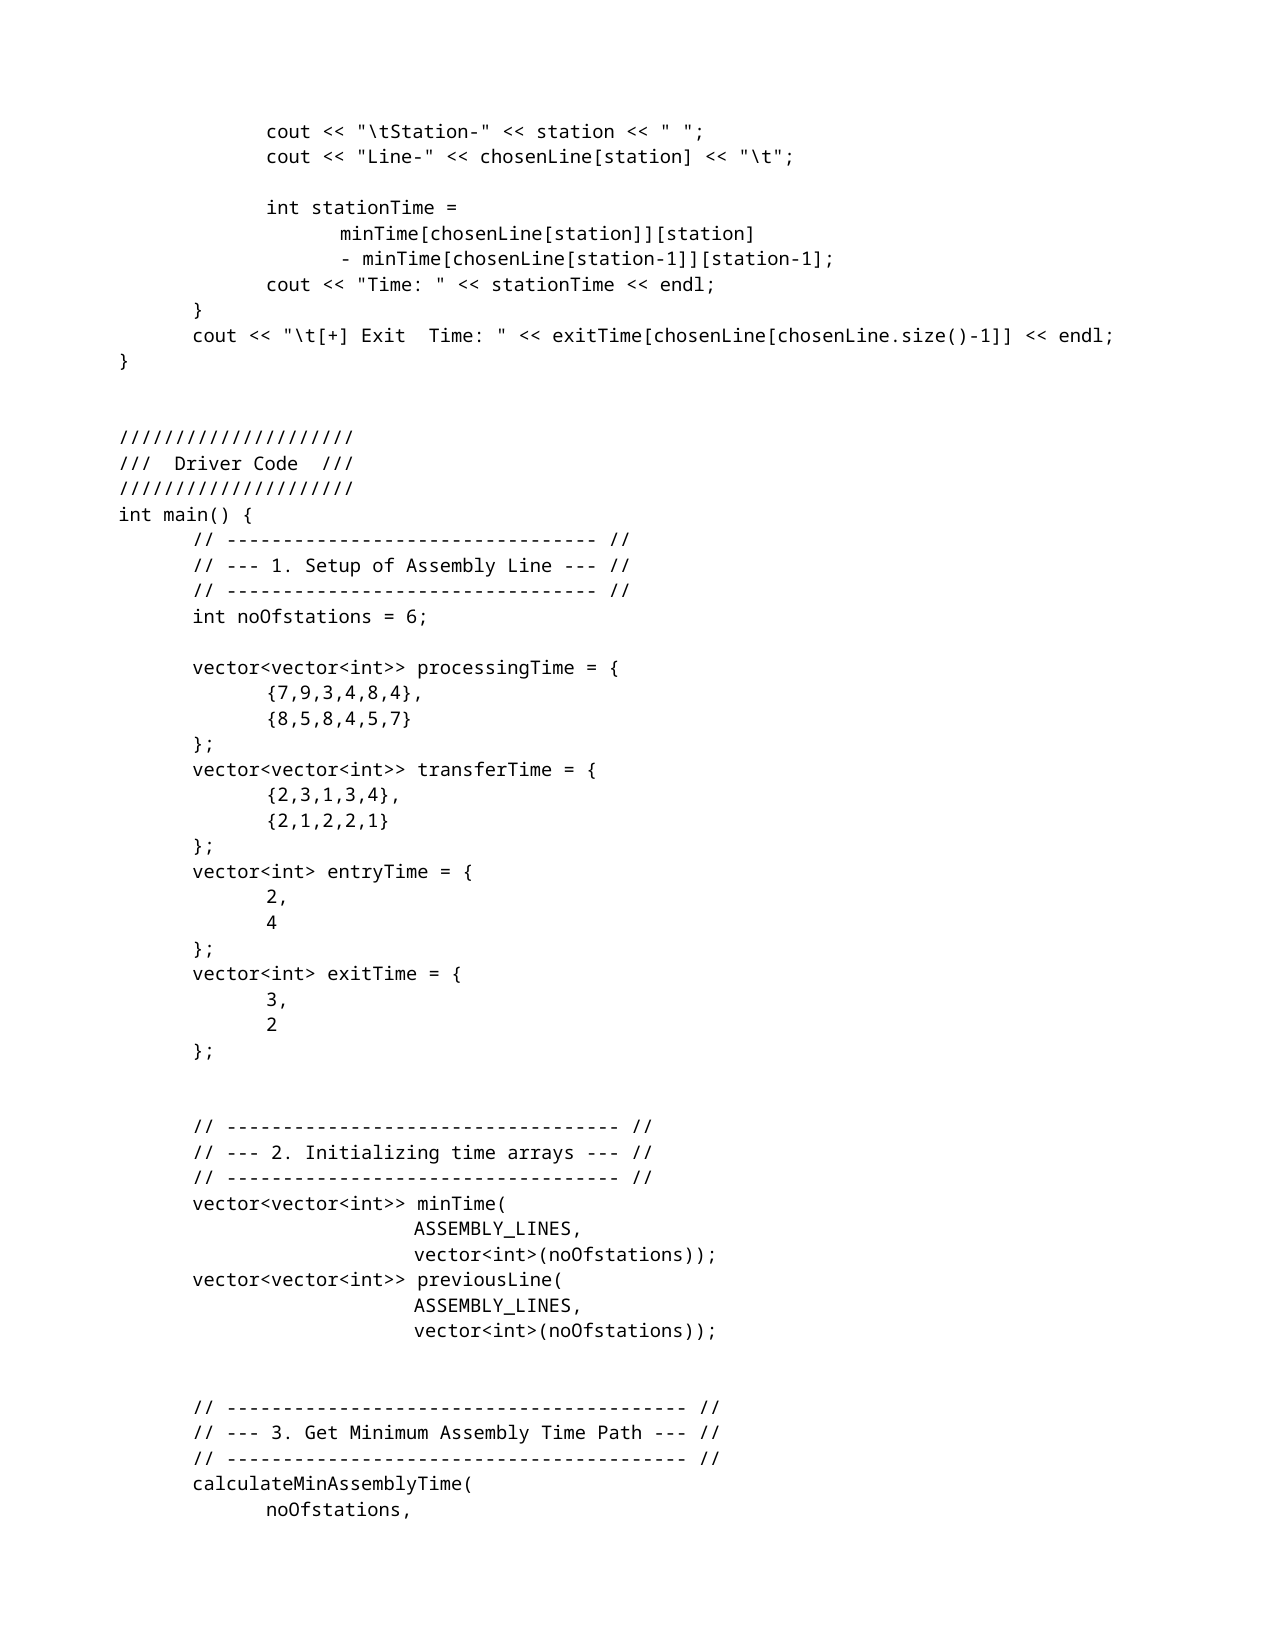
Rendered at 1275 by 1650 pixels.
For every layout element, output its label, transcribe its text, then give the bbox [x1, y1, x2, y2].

text vector<int>(noOfstations)); [118, 1318, 1157, 1343]
text - minTime[chosenLine[station-1]][station-1]; [118, 246, 1157, 271]
text /// Driver Code /// [118, 450, 1157, 475]
text // --- 3. Get Minimum Assembly Time Path --- // [118, 1420, 1157, 1445]
text cout << "\t[+] Exit Time: " << exitTime[chosenLine[chosenLine.size()-1]] << endl; [118, 322, 1157, 348]
text ASSEMBLY_LINES, [118, 1292, 1157, 1318]
text } [118, 348, 1157, 373]
text vector<vector<int>> processingTime = { [118, 654, 1157, 679]
text minTime[chosenLine[station]][station] [118, 220, 1157, 246]
text 2, [118, 884, 1157, 909]
text // --------------------------------- // [118, 577, 1157, 603]
text 2 [118, 1011, 1157, 1037]
text {2,1,2,2,1} [118, 807, 1157, 833]
text {7,9,3,4,8,4}, [118, 679, 1157, 705]
text {2,3,1,3,4}, [118, 782, 1157, 807]
text } [118, 297, 1157, 322]
text 3, [118, 986, 1157, 1011]
text // ----------------------------------- // [118, 1164, 1157, 1190]
text // --- 1. Setup of Assembly Line --- // [118, 552, 1157, 577]
text // ----------------------------------- // [118, 1113, 1157, 1139]
text // ----------------------------------------- // [118, 1394, 1157, 1420]
text {8,5,8,4,5,7} [118, 705, 1157, 731]
text // --------------------------------- // [118, 526, 1157, 552]
text int stationTime = [118, 195, 1157, 220]
text int main() { [118, 501, 1157, 526]
text ASSEMBLY_LINES, [118, 1216, 1157, 1241]
text // ----------------------------------------- // [118, 1445, 1157, 1471]
text vector<int> entryTime = { [118, 858, 1157, 884]
text vector<vector<int>> previousLine( [118, 1267, 1157, 1292]
text noOfstations, [118, 1496, 1157, 1522]
text cout << "\tStation-" << station << " "; [118, 118, 1157, 144]
text cout << "Time: " << stationTime << endl; [118, 271, 1157, 297]
text }; [118, 1037, 1157, 1062]
text cout << "Line-" << chosenLine[station] << "\t"; [118, 144, 1157, 169]
text vector<vector<int>> transferTime = { [118, 756, 1157, 782]
text }; [118, 833, 1157, 858]
text calculateMinAssemblyTime( [118, 1471, 1157, 1496]
text vector<vector<int>> minTime( [118, 1190, 1157, 1216]
text }; [118, 935, 1157, 960]
text ///////////////////// [118, 424, 1157, 450]
text ///////////////////// [118, 475, 1157, 501]
text int noOfstations = 6; [118, 603, 1157, 628]
text vector<int> exitTime = { [118, 960, 1157, 986]
text 4 [118, 909, 1157, 935]
text // --- 2. Initializing time arrays --- // [118, 1139, 1157, 1164]
text }; [118, 731, 1157, 756]
text vector<int>(noOfstations)); [118, 1241, 1157, 1267]
